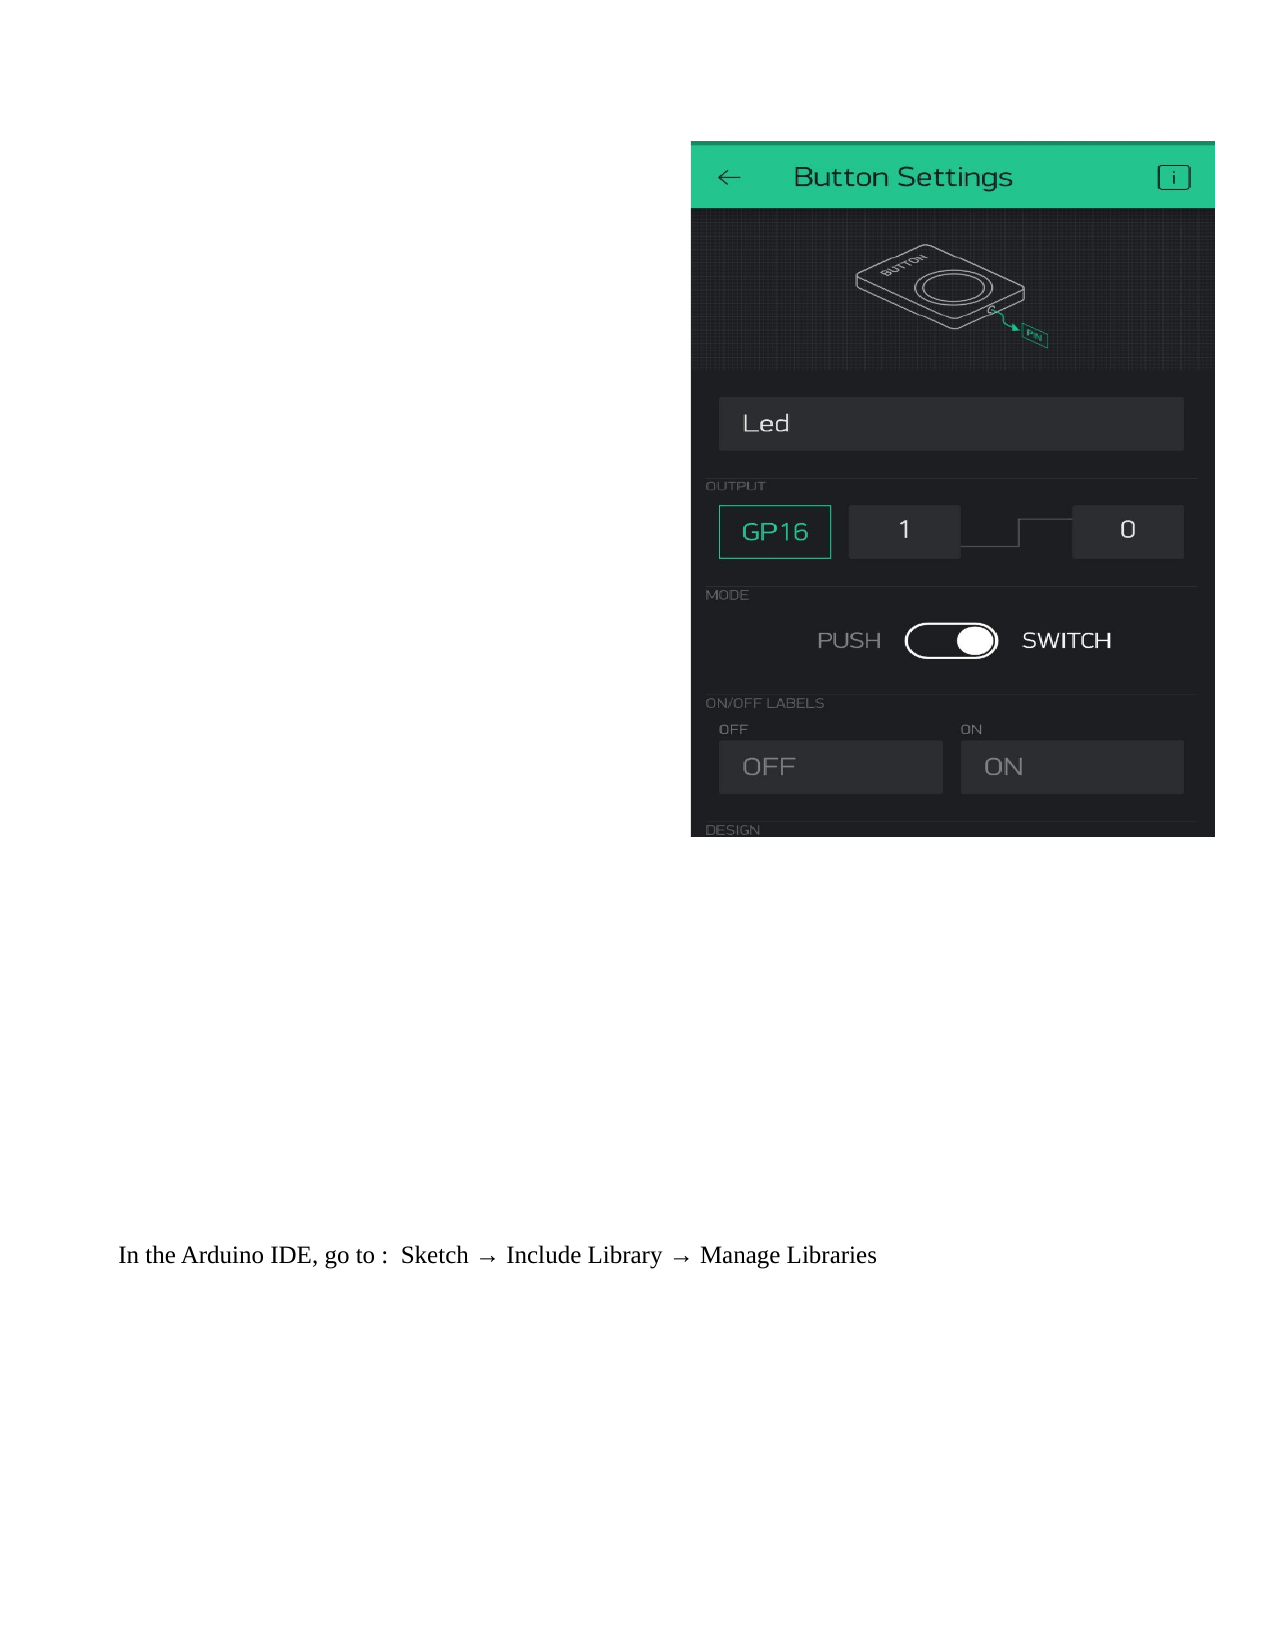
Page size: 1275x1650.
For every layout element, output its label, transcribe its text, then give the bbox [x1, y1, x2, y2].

picture [690, 141, 1218, 839]
text In the Arduino IDE, go to : Sketch → Include Library → Manage Libraries [118, 1241, 1157, 1269]
